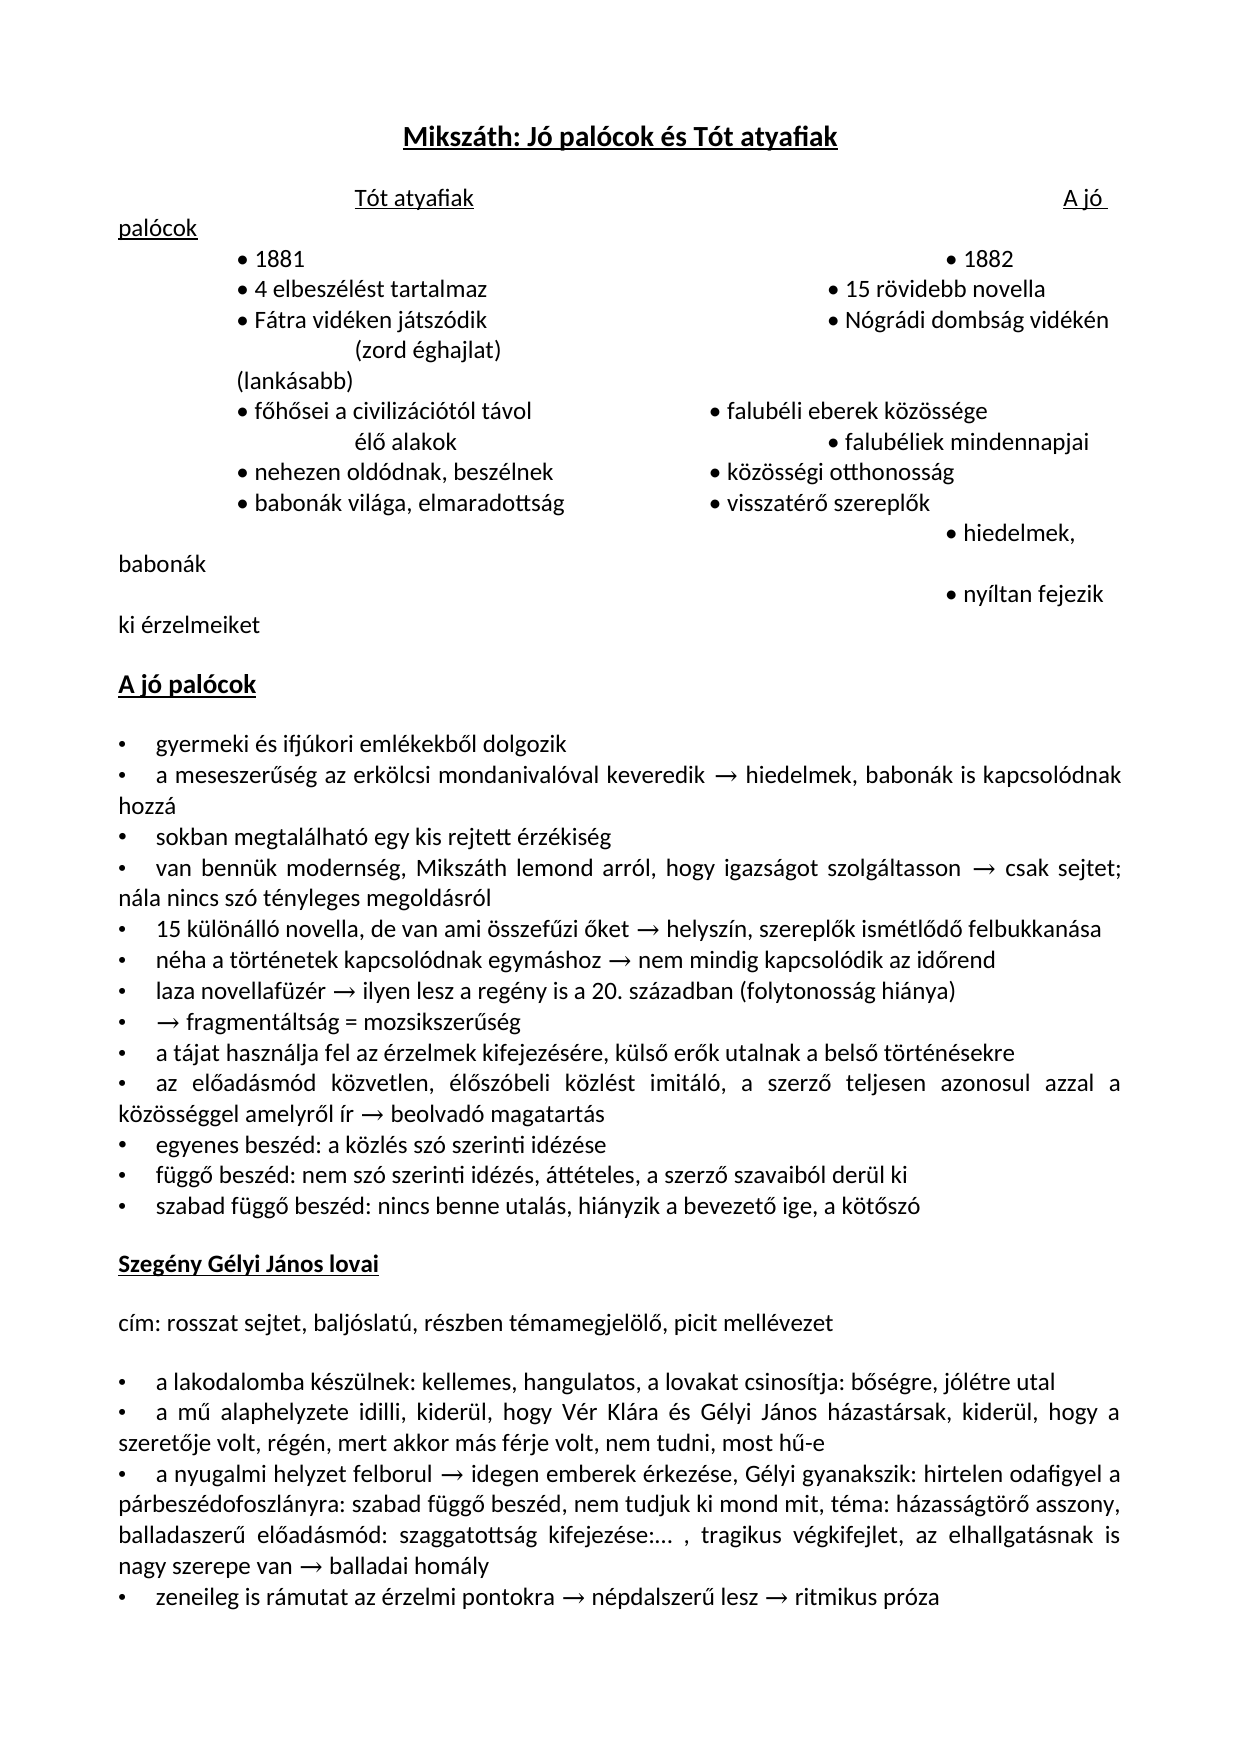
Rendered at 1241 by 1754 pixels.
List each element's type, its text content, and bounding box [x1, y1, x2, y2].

text • főhősei a civilizációtól távol • falubéli eberek közössége [118, 395, 1122, 426]
text Tót atyafiak A jó palócok [118, 182, 1122, 243]
list laza novellafüzér → ilyen lesz a regény is a 20. században (folytonosság hiánya) [81, 975, 1122, 1006]
list a mű alaphelyzete idilli, kiderül, hogy Vér Klára és Gélyi János házastársak, kiderül, hogy a szeretője volt, régén, mert akkor más férje volt, nem tudni, most hű-e [81, 1396, 1122, 1457]
list → fragmentáltság = mozsikszerűség [81, 1006, 1122, 1037]
list gyermeki és ifjúkori emlékekből dolgozik [81, 729, 1122, 759]
list zeneileg is rámutat az érzelmi pontokra → népdalszerű lesz → ritmikus próza [81, 1580, 1122, 1611]
text Szegény Gélyi János lovai [118, 1249, 1122, 1279]
list van bennük modernség, Mikszáth lemond arról, hogy igazságot szolgáltasson → csak sejtet; nála nincs szó tényleges megoldásról [81, 851, 1122, 913]
list a tájat használja fel az érzelmek kifejezésére, külső erők utalnak a belső történésekre [81, 1037, 1122, 1067]
text (zord éghajlat) (lankásabb) [118, 334, 1122, 395]
text • hiedelmek, babonák [118, 517, 1122, 578]
list a nyugalmi helyzet felborul → idegen emberek érkezése, Gélyi gyanakszik: hirtelen odafigyel a párbeszédofoszlányra: szabad függő beszéd, nem tudjuk ki mond mit, téma: házasságtörő asszony, balladaszerű előadásmód: szaggatottság kifejezése:… , tragikus végkifejlet, az elhallgatásnak is nagy szerepe van → balladai homály [81, 1457, 1122, 1580]
list az előadásmód közvetlen, élőszóbeli közlést imitáló, a szerző teljesen azonosul azzal a közösséggel amelyről ír → beolvadó magatartás [81, 1067, 1122, 1129]
text élő alakok • falubéliek mindennapjai [118, 426, 1122, 456]
list a lakodalomba készülnek: kellemes, hangulatos, a lovakat csinosítja: bőségre, jólétre utal [81, 1366, 1122, 1396]
text • nyíltan fejezik ki érzelmeiket [118, 578, 1122, 639]
text • 4 elbeszélést tartalmaz • 15 rövidebb novella [118, 273, 1122, 304]
list sokban megtalálható egy kis rejtett érzékiség [81, 821, 1122, 851]
text cím: rosszat sejtet, baljóslatú, részben témamegjelölő, picit mellévezet [118, 1307, 1122, 1338]
list szabad függő beszéd: nincs benne utalás, hiányzik a bevezető ige, a kötőszó [81, 1190, 1122, 1221]
text • 1881 • 1882 [118, 243, 1122, 273]
list függő beszéd: nem szó szerinti idézés, áttételes, a szerző szavaiból derül ki [81, 1159, 1122, 1190]
list néha a történetek kapcsolódnak egymáshoz → nem mindig kapcsolódik az időrend [81, 944, 1122, 975]
text A jó palócok [118, 668, 1122, 701]
list egyenes beszéd: a közlés szó szerinti idézése [81, 1129, 1122, 1159]
list a meseszerűség az erkölcsi mondanivalóval keveredik → hiedelmek, babonák is kapcsolódnak hozzá [81, 759, 1122, 821]
list 15 különálló novella, de van ami összefűzi őket → helyszín, szereplők ismétlődő felbukkanása [81, 913, 1122, 944]
text • Fátra vidéken játszódik • Nógrádi dombság vidékén [118, 304, 1122, 334]
text • nehezen oldódnak, beszélnek • közösségi otthonosság [118, 456, 1122, 487]
text • babonák világa, elmaradottság • visszatérő szereplők [118, 487, 1122, 517]
text Mikszáth: Jó palócok és Tót atyafiak [118, 118, 1122, 154]
